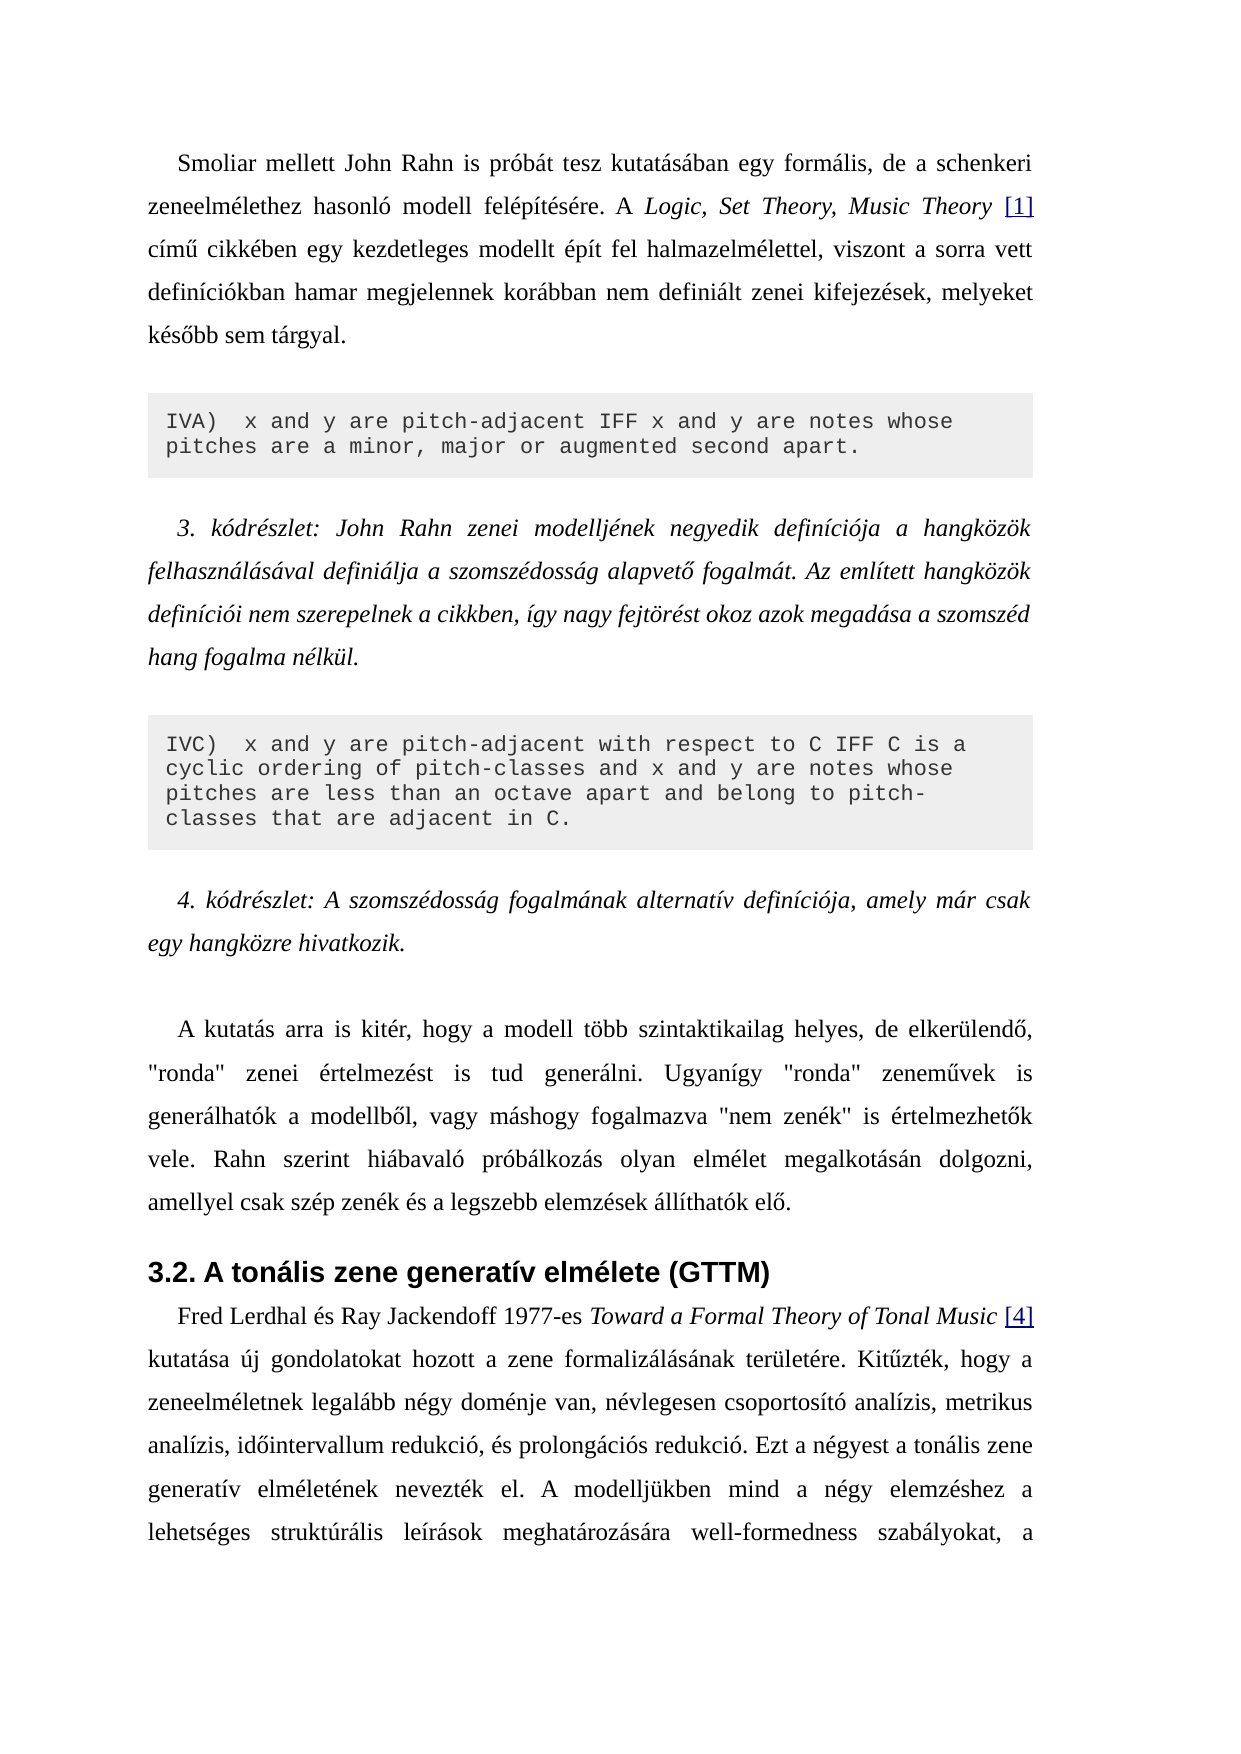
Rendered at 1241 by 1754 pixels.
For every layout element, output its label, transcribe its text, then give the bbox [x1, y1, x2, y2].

subtitle 3.2. A tonális zene generatív elmélete (GTTM) [148, 1255, 1033, 1289]
text IVC) x and y are pitch-adjacent with respect to C IFF C is a cyclic ordering of pitch-classes and x and y are notes whose pitches are less than an octave apart and belong to pitch-classes that are adjacent in C. [148, 715, 1033, 850]
text 4. kódrészlet: A szomszédosság fogalmának alternatív definíciója, amely már csak egy hangközre hivatkozik. [148, 885, 1033, 957]
text Fred Lerdhal és Ray Jackendoff 1977-es Toward a Formal Theory of Tonal Music [4] kutatása új gondolatokat hozott a zene formalizálásának területére. Kitűzték, hogy a zeneelméletnek legalább négy doménje van, névlegesen csoportosító analízis, metrikus analízis, időintervallum redukció, és prolongációs redukció. Ezt a négyest a tonális zene generatív elméletének nevezték el. A modelljükben mind a négy elemzéshez a lehetséges struktúrális leírások meghatározására well-formedness szabályokat, a [148, 1301, 1033, 1546]
text IVA) x and y are pitch-adjacent IFF x and y are notes whose pitches are a minor, major or augmented second apart. [148, 393, 1033, 478]
text A kutatás arra is kitér, hogy a modell több szintaktikailag helyes, de elkerülendő, "ronda" zenei értelmezést is tud generálni. Ugyanígy "ronda" zeneművek is generálhatók a modellből, vagy máshogy fogalmazva "nem zenék" is értelmezhetők vele. Rahn szerint hiábavaló próbálkozás olyan elmélet megalkotásán dolgozni, amellyel csak szép zenék és a legszebb elemzések állíthatók elő. [148, 1014, 1033, 1216]
text Smoliar mellett John Rahn is próbát tesz kutatásában egy formális, de a schenkeri zeneelmélethez hasonló modell felépítésére. A Logic, Set Theory, Music Theory [1] című cikkében egy kezdetleges modellt épít fel halmazelmélettel, viszont a sorra vett definíciókban hamar megjelennek korábban nem definiált zenei kifejezések, melyeket később sem tárgyal. [148, 148, 1033, 349]
text 3. kódrészlet: John Rahn zenei modelljének negyedik definíciója a hangközök felhasználásával definiálja a szomszédosság alapvető fogalmát. Az említett hangközök definíciói nem szerepelnek a cikkben, így nagy fejtörést okoz azok megadása a szomszéd hang fogalma nélkül. [148, 513, 1033, 671]
